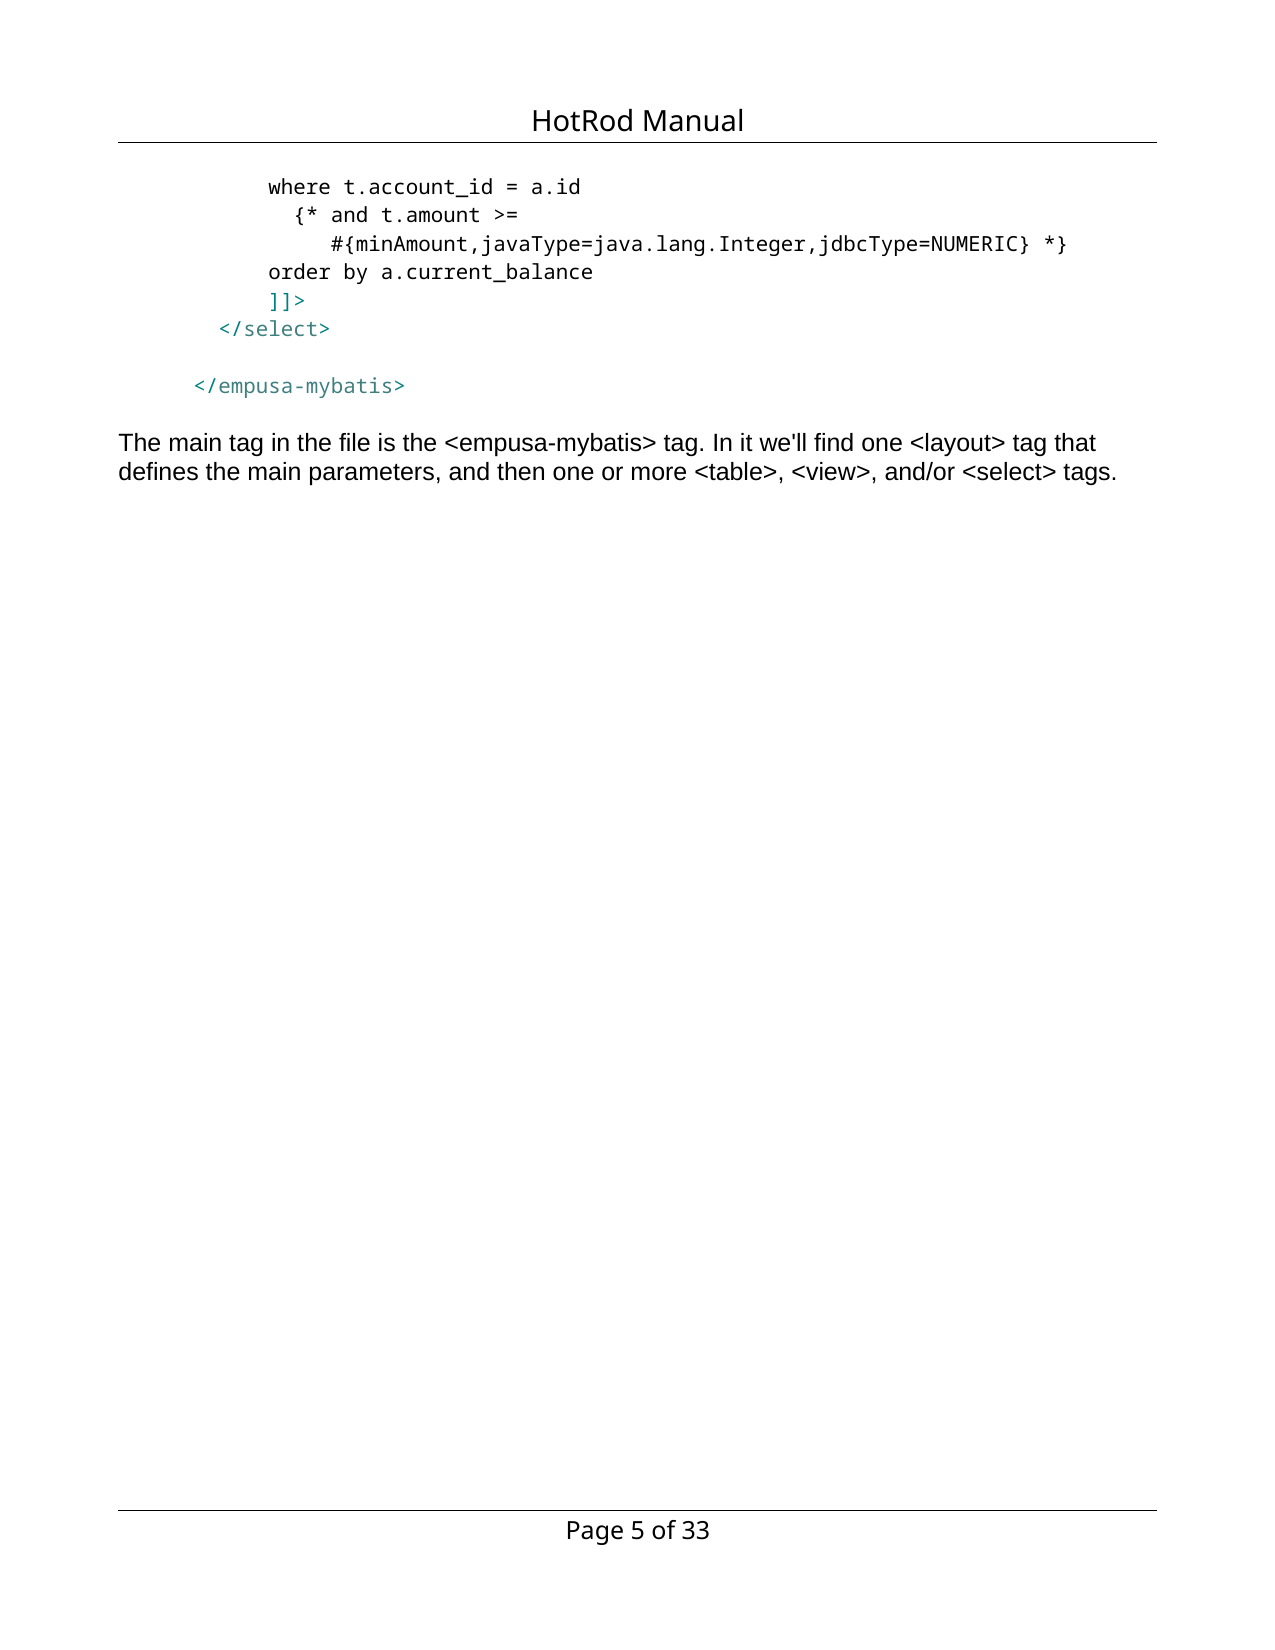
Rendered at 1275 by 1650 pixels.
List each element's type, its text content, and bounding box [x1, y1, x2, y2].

text order by a.current_balance [193, 257, 1157, 286]
text where t.account_id = a.id [193, 172, 1157, 200]
text {* and t.amount >= [193, 200, 1157, 229]
text </empusa-mybatis> [193, 371, 1157, 399]
text ]]> [193, 286, 1157, 314]
text </select> [193, 314, 1157, 343]
text The main tag in the file is the <empusa-mybatis> tag. In it we'll find one <layout> tag that defines the main parameters, and then one or more <table>, <view>, and/or <select> tags. [118, 428, 1157, 486]
text #{minAmount,javaType=java.lang.Integer,jdbcType=NUMERIC} *} [193, 229, 1157, 257]
